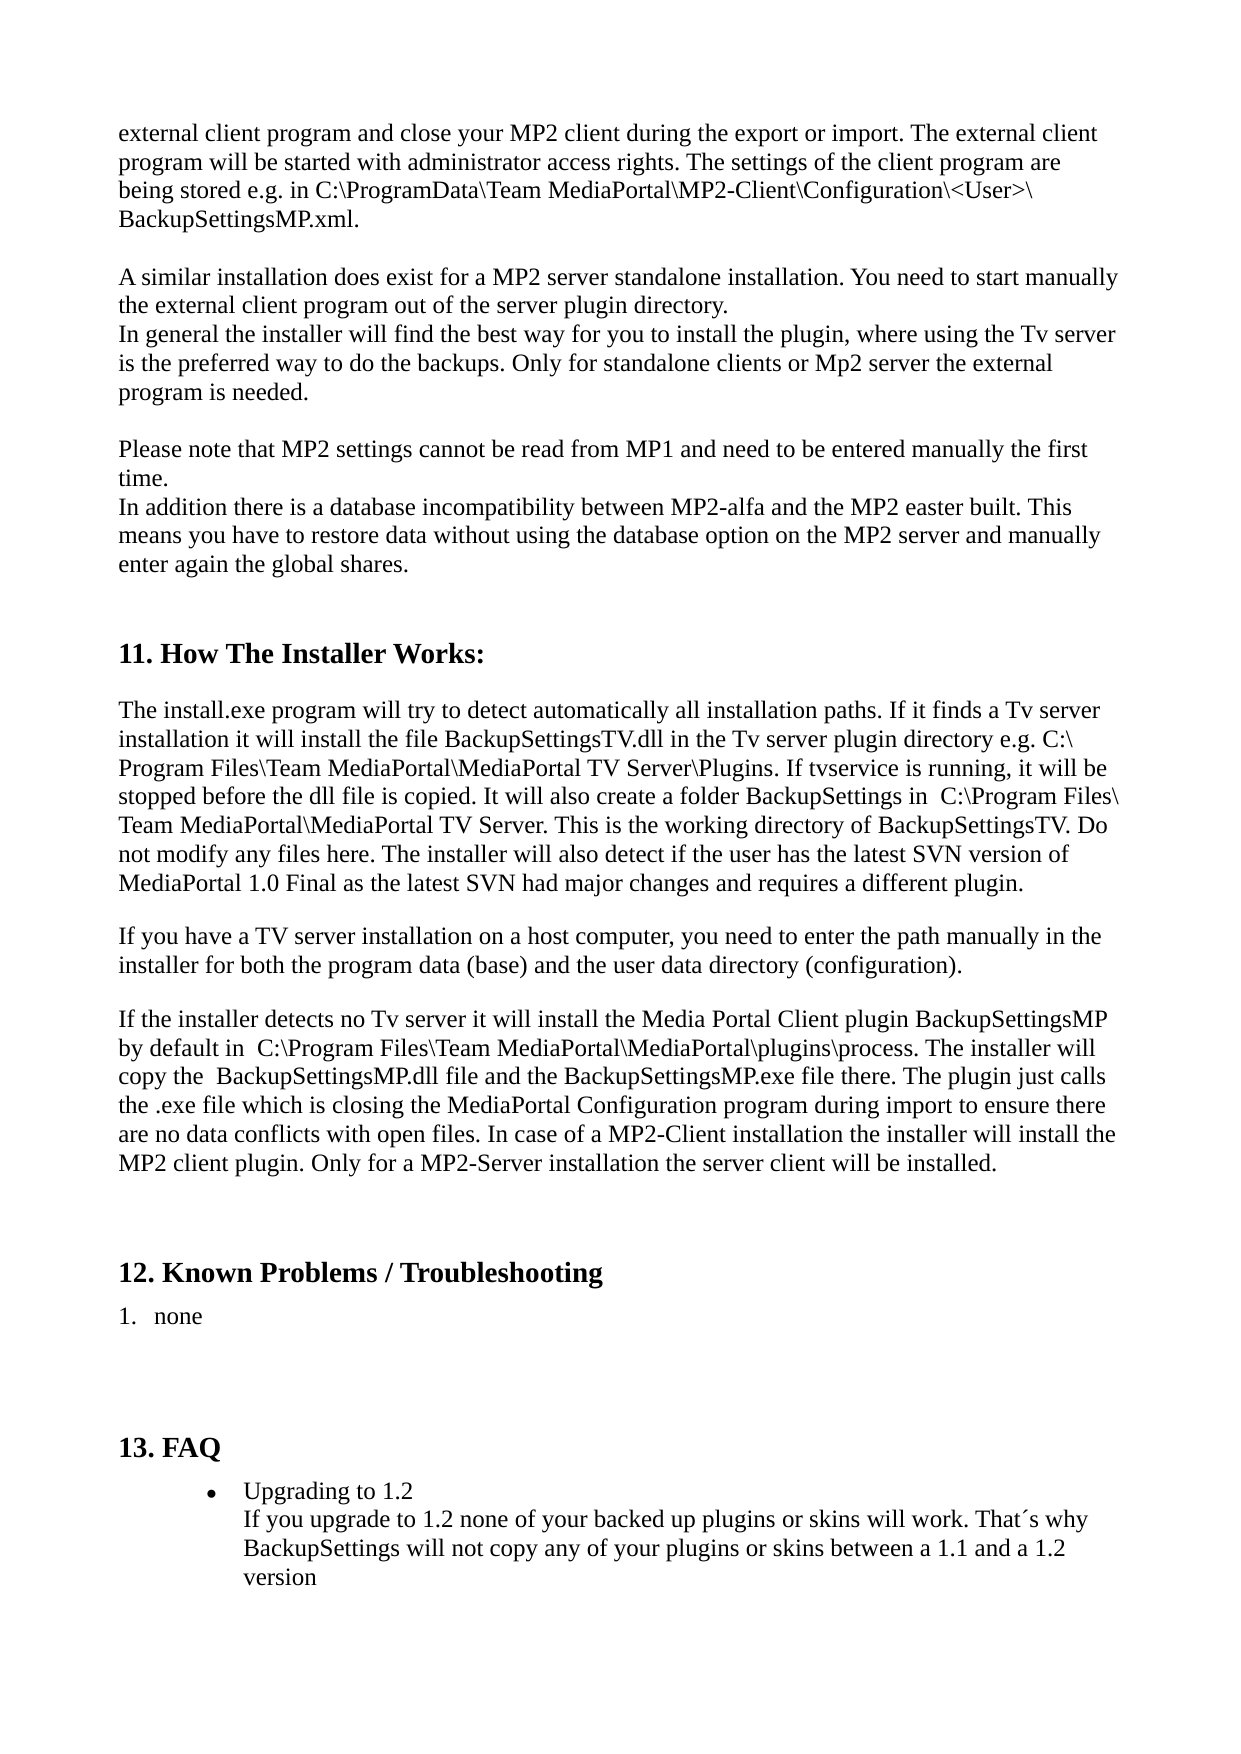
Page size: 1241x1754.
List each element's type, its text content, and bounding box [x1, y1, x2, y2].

list 13. FAQ [118, 1430, 1122, 1463]
text In addition there is a database incompatibility between MP2-alfa and the MP2 easter built. This means you have to restore data without using the database option on the MP2 server and manually enter again the global shares. [118, 492, 1122, 578]
text A similar installation does exist for a MP2 server standalone installation. You need to start manually the external client program out of the server plugin directory. [118, 262, 1122, 319]
text 12. Known Problems / Troubleshooting [118, 1255, 1122, 1289]
text If the installer detects no Tv server it will install the Media Portal Client plugin BackupSettingsMP by default in C:\Program Files\Team MediaPortal\MediaPortal\plugins\process. The installer will copy the BackupSettingsMP.dll file and the BackupSettingsMP.exe file there. The plugin just calls the .exe file which is closing the MediaPortal Configuration program during import to ensure there are no data conflicts with open files. In case of a MP2-Client installation the installer will install the MP2 client plugin. Only for a MP2-Server installation the server client will be installed. [118, 1004, 1122, 1176]
text In general the installer will find the best way for you to install the plugin, where using the Tv server is the preferred way to do the backups. Only for standalone clients or Mp2 server the external program is needed. [118, 319, 1122, 406]
text If you have a TV server installation on a host computer, you need to enter the path manually in the installer for both the program data (base) and the user data directory (configuration). [118, 921, 1122, 979]
list Upgrading to 1.2 If you upgrade to 1.2 none of your backed up plugins or skins will work. That´s why BackupSettings will not copy any of your plugins or skins between a 1.1 and a 1.2 version [206, 1476, 1122, 1591]
text 11. How The Installer Works: [118, 637, 1122, 670]
text The install.exe program will try to detect automatically all installation paths. If it finds a Tv server installation it will install the file BackupSettingsTV.dll in the Tv server plugin directory e.g. C:\Program Files\Team MediaPortal\MediaPortal TV Server\Plugins. If tvservice is running, it will be stopped before the dll file is copied. It will also create a folder BackupSettings in C:\Program Files\Team MediaPortal\MediaPortal TV Server. This is the working directory of BackupSettingsTV. Do not modify any files here. The installer will also detect if the user has the latest SVN version of MediaPortal 1.0 Final as the latest SVN had major changes and requires a different plugin. [118, 695, 1122, 896]
text external client program and close your MP2 client during the export or import. The external client program will be started with administrator access rights. The settings of the client program are being stored e.g. in C:\ProgramData\Team MediaPortal\MP2-Client\Configuration\<User>\ BackupSettingsMP.xml. [118, 118, 1122, 233]
text Please note that MP2 settings cannot be read from MP1 and need to be entered manually the first time. [118, 434, 1122, 492]
list none [118, 1301, 1122, 1330]
